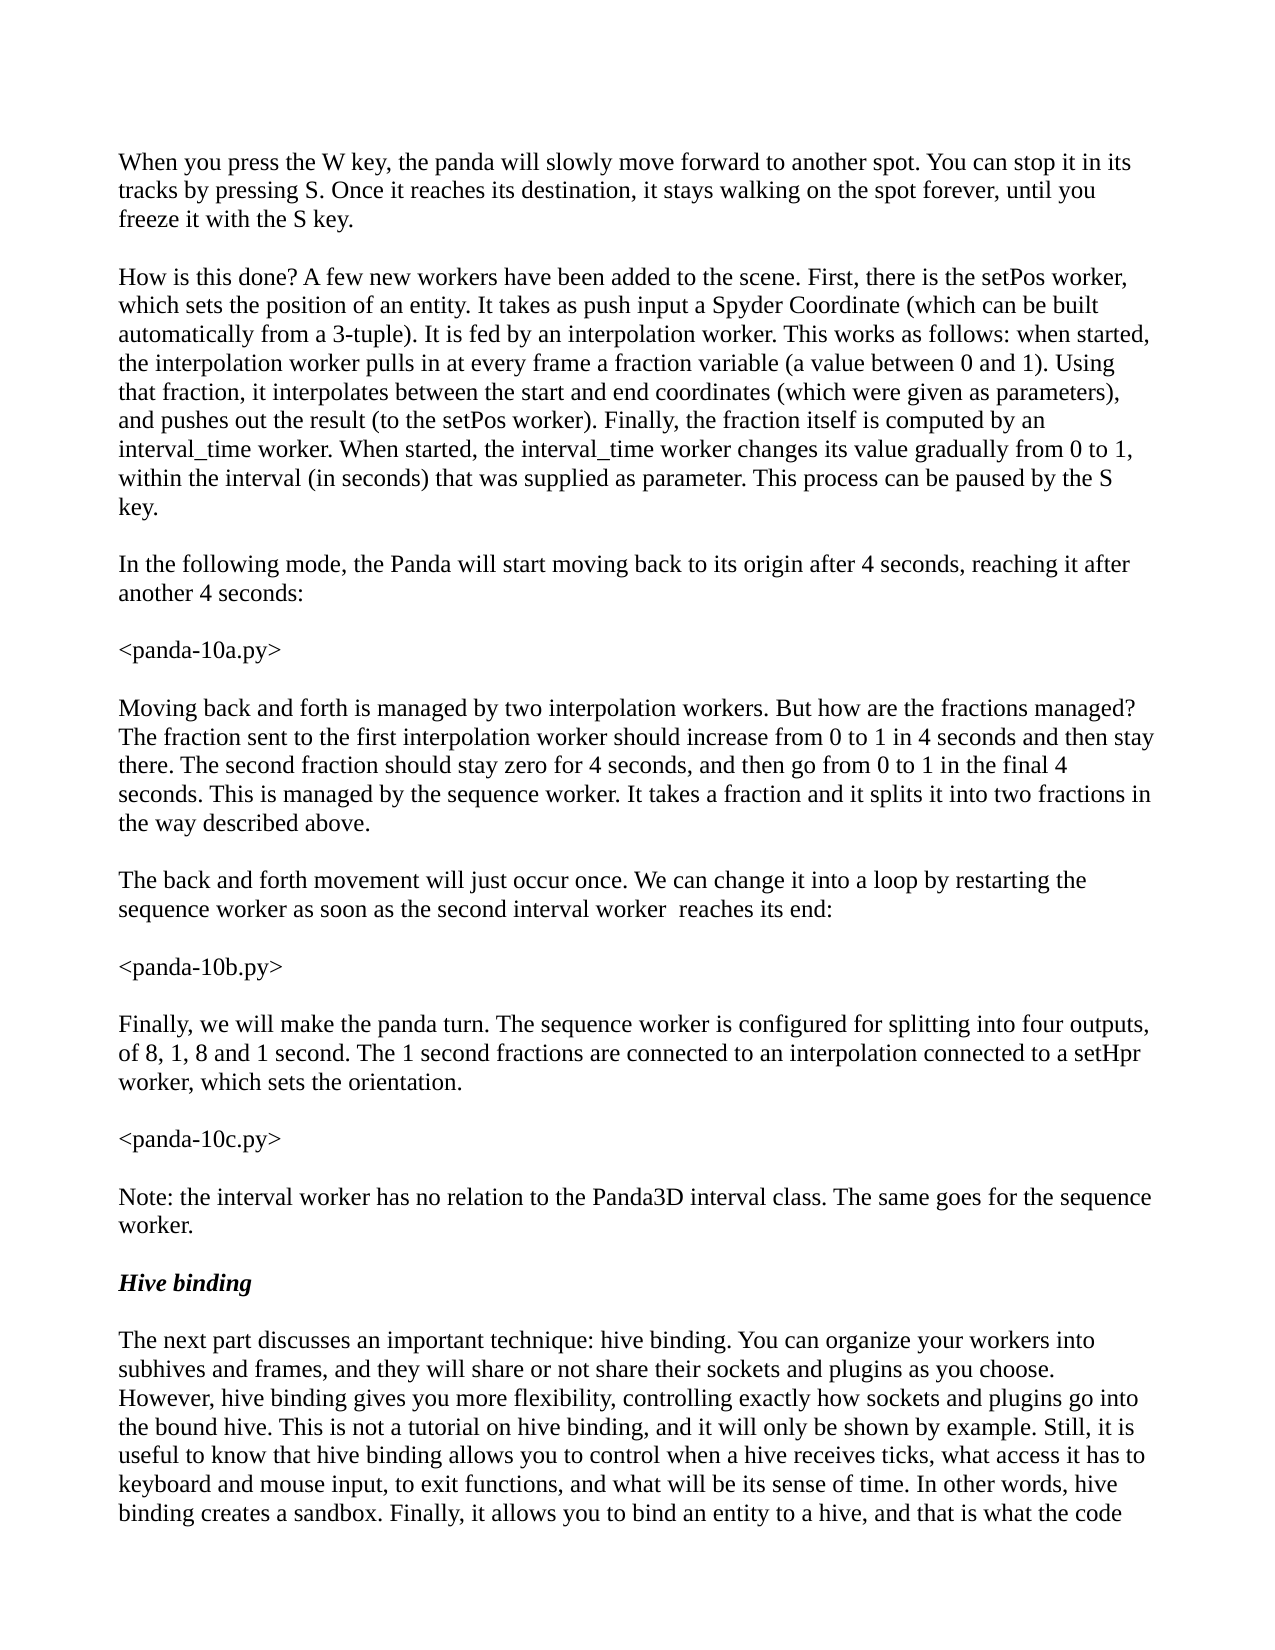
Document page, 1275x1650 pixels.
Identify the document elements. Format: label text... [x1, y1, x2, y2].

text Note: the interval worker has no relation to the Panda3D interval class. The same goes for the sequence worker. [118, 1182, 1157, 1239]
text <panda-10b.py> [118, 952, 1157, 981]
text The next part discusses an important technique: hive binding. You can organize your workers into subhives and frames, and they will share or not share their sockets and plugins as you choose. However, hive binding gives you more flexibility, controlling exactly how sockets and plugins go into the bound hive. This is not a tutorial on hive binding, and it will only be shown by example. Still, it is useful to know that hive binding allows you to control when a hive receives ticks, what access it has to keyboard and mouse input, to exit functions, and what will be its sense of time. In other words, hive binding creates a sandbox. Finally, it allows you to bind an entity to a hive, and that is what the code [118, 1326, 1157, 1527]
text In the following mode, the Panda will start moving back to its origin after 4 seconds, reaching it after another 4 seconds: [118, 549, 1157, 607]
text The back and forth movement will just occur once. We can change it into a loop by restarting the sequence worker as soon as the second interval worker reaches its end: [118, 866, 1157, 923]
text Moving back and forth is managed by two interpolation workers. But how are the fractions managed? The fraction sent to the first interpolation worker should increase from 0 to 1 in 4 seconds and then stay there. The second fraction should stay zero for 4 seconds, and then go from 0 to 1 in the final 4 seconds. This is managed by the sequence worker. It takes a fraction and it splits it into two fractions in the way described above. [118, 693, 1157, 837]
text <panda-10a.py> [118, 636, 1157, 664]
text Finally, we will make the panda turn. The sequence worker is configured for splitting into four outputs, of 8, 1, 8 and 1 second. The 1 second fractions are connected to an interpolation connected to a setHpr worker, which sets the orientation. [118, 1009, 1157, 1096]
text When you press the W key, the panda will slowly move forward to another spot. You can stop it in its tracks by pressing S. Once it reaches its destination, it stays walking on the spot forever, until you freeze it with the S key. [118, 147, 1157, 233]
text <panda-10c.py> [118, 1124, 1157, 1153]
text How is this done? A few new workers have been added to the scene. First, there is the setPos worker, which sets the position of an entity. It takes as push input a Spyder Coordinate (which can be built automatically from a 3-tuple). It is fed by an interpolation worker. This works as follows: when started, the interpolation worker pulls in at every frame a fraction variable (a value between 0 and 1). Using that fraction, it interpolates between the start and end coordinates (which were given as parameters), and pushes out the result (to the setPos worker). Finally, the fraction itself is computed by an interval_time worker. When started, the interval_time worker changes its value gradually from 0 to 1, within the interval (in seconds) that was supplied as parameter. This process can be paused by the S key. [118, 262, 1157, 521]
text Hive binding [118, 1268, 1157, 1297]
